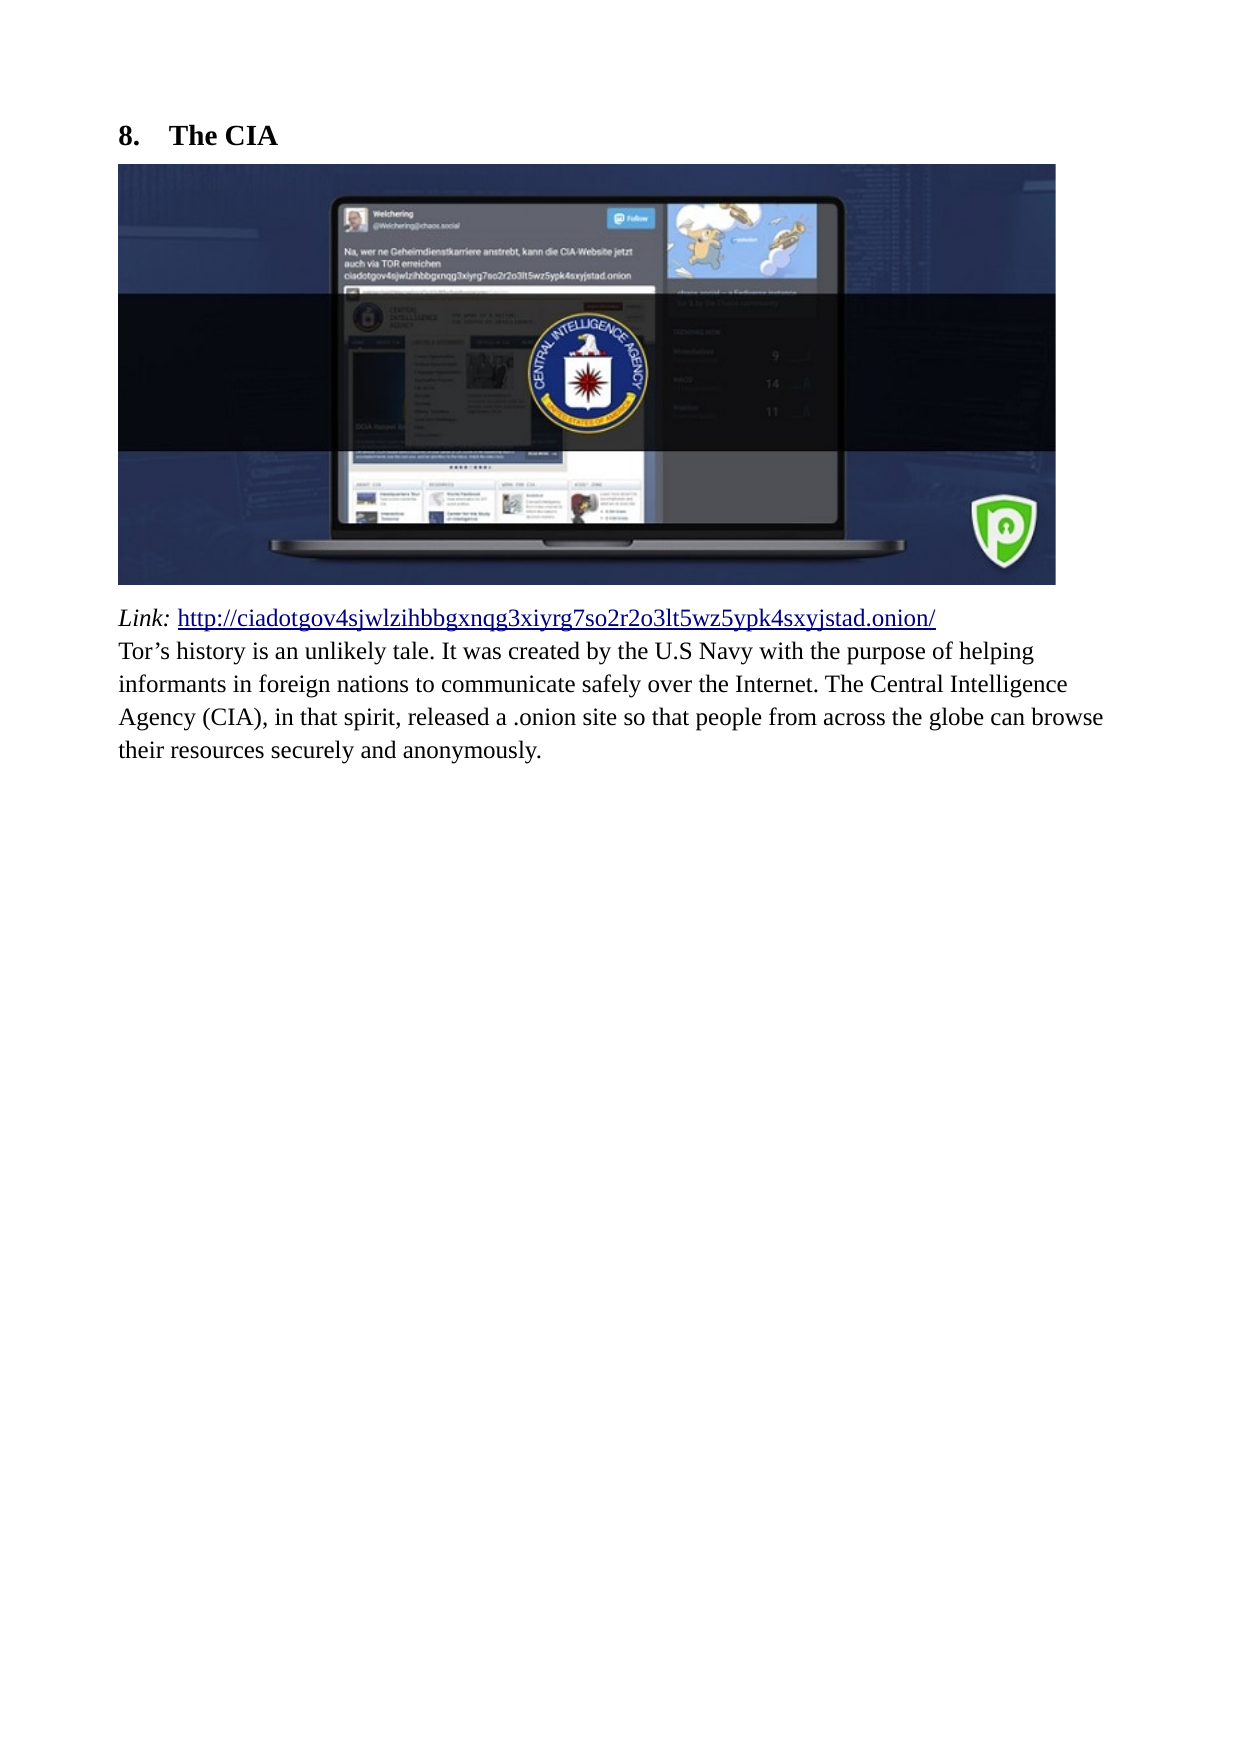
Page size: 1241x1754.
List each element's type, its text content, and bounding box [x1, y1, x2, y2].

subtitle 8. The CIA [118, 118, 1122, 152]
text Link: http://ciadotgov4sjwlzihbbgxnqg3xiyrg7so2r2o3lt5wz5ypk4sxyjstad.onion/ Tor’s history is an unlikely tale. It was created by the U.S Navy with the purpose of helping informants in foreign nations to communicate safely over the Internet. The Central Intelligence Agency (CIA), in that spirit, released a .onion site so that people from across the globe can browse their resources securely and anonymously. [118, 603, 1122, 764]
picture [118, 164, 1056, 585]
